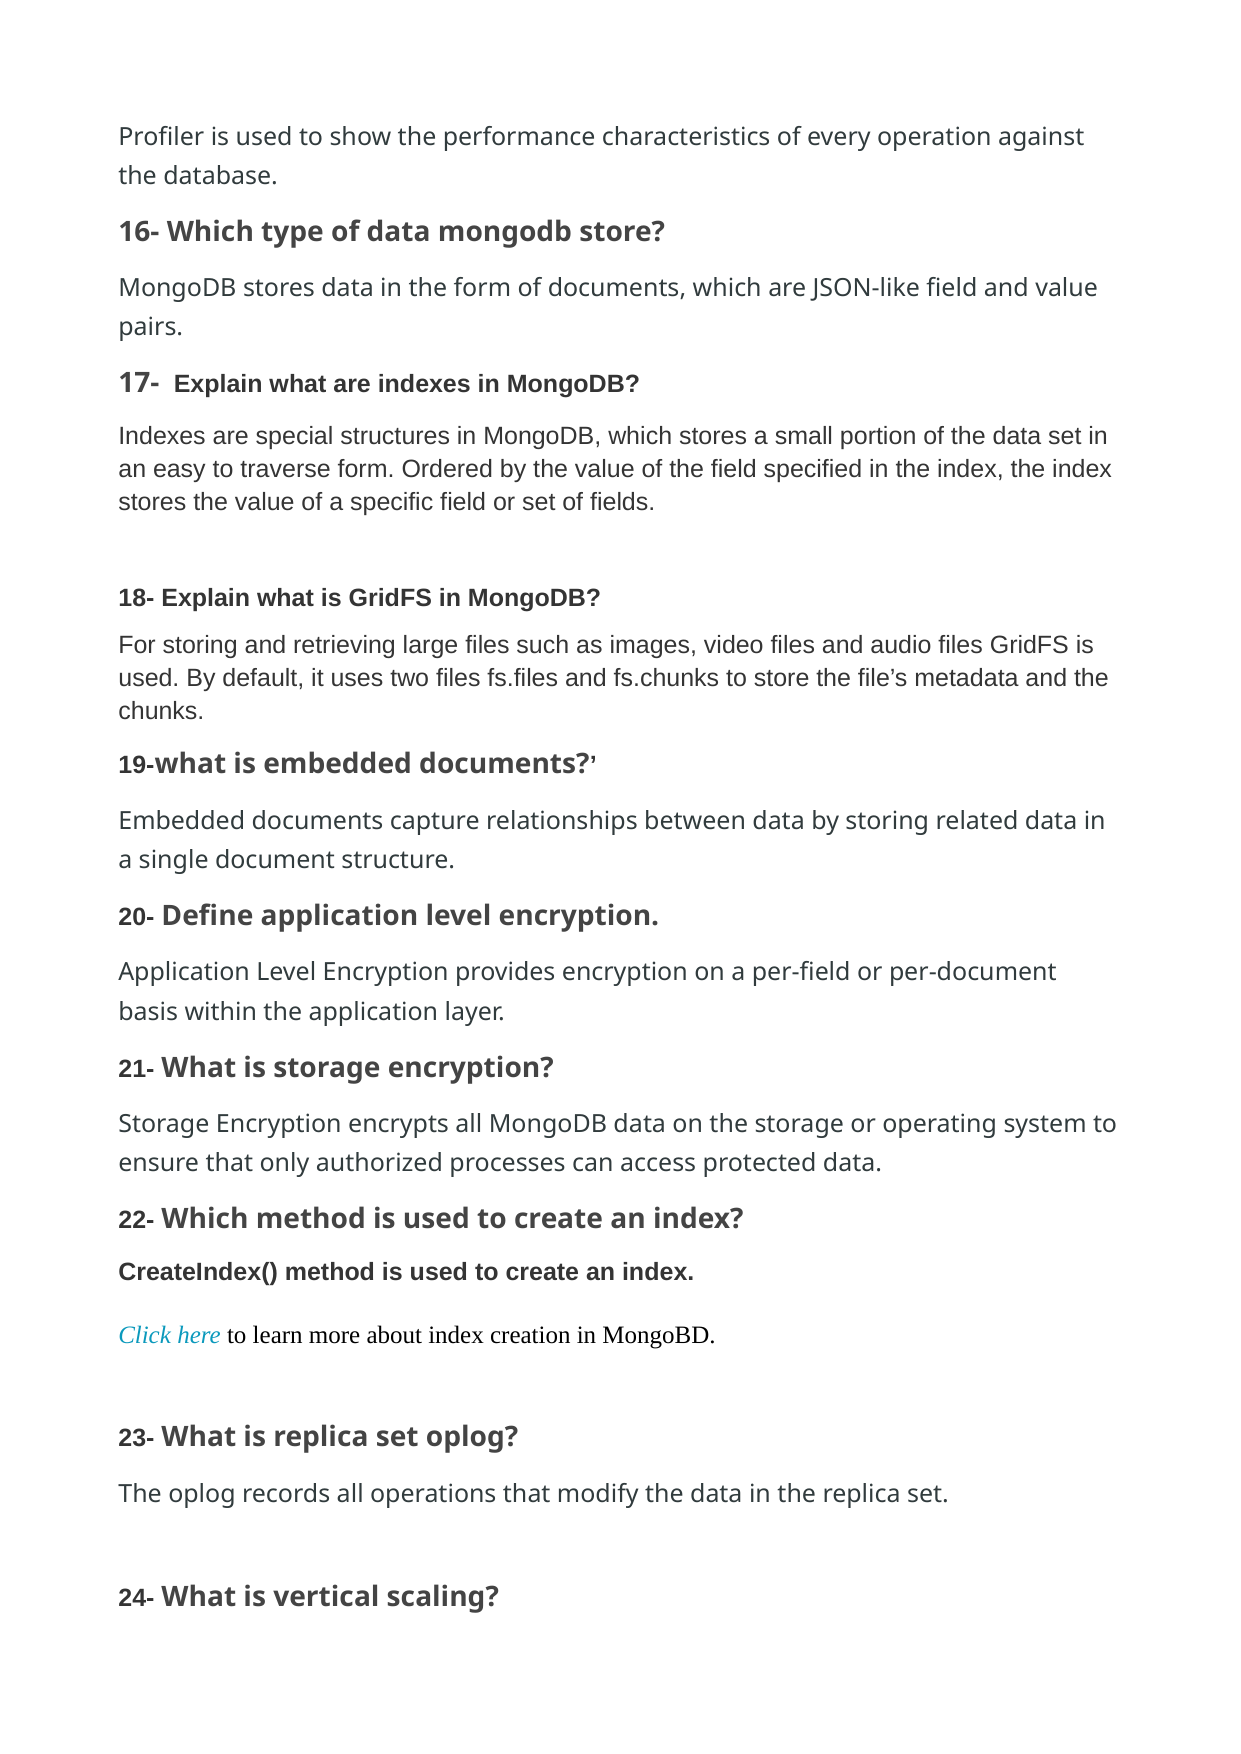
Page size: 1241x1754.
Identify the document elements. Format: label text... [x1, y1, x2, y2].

text 24- What is vertical scaling? [118, 1577, 1122, 1615]
text 19-what is embedded documents?’ [118, 744, 1122, 782]
text 21- What is storage encryption? [118, 1047, 1122, 1085]
text 17- Explain what are indexes in MongoDB? [118, 363, 1122, 401]
text For storing and retrieving large files such as images, video files and audio files GridFS is used. By default, it uses two files fs.files and fs.chunks to store the file’s metadata and the chunks. [118, 630, 1122, 725]
text Indexes are special structures in MongoDB, which stores a small portion of the data set in an easy to traverse form. Ordered by the value of the field specified in the index, the index stores the value of a specific field or set of fields. [118, 421, 1122, 516]
text Click here to learn more about index creation in MongoBD. [118, 1320, 1122, 1349]
text 23- What is replica set oplog? [118, 1417, 1122, 1455]
text The oplog records all operations that modify the data in the replica set. [118, 1475, 1122, 1509]
text 16- Which type of data mongodb store? [118, 211, 1122, 249]
text 18- Explain what is GridFS in MongoDB? [118, 582, 1122, 611]
text 20- Define application level encryption. [118, 895, 1122, 934]
text 22- Which method is used to create an index? [118, 1198, 1122, 1237]
text Storage Encryption encrypts all MongoDB data on the storage or operating system to ensure that only authorized processes can access protected data. [118, 1106, 1122, 1179]
text Embedded documents capture relationships between data by storing related data in a single document structure. [118, 802, 1122, 876]
text MongoDB stores data in the form of documents, which are JSON-like field and value pairs. [118, 270, 1122, 343]
text Profiler is used to show the performance characteristics of every operation against the database. [118, 118, 1122, 191]
text CreateIndex() method is used to create an index. [118, 1257, 1122, 1286]
text Application Level Encryption provides encryption on a per-field or per-document basis within the application layer. [118, 954, 1122, 1027]
